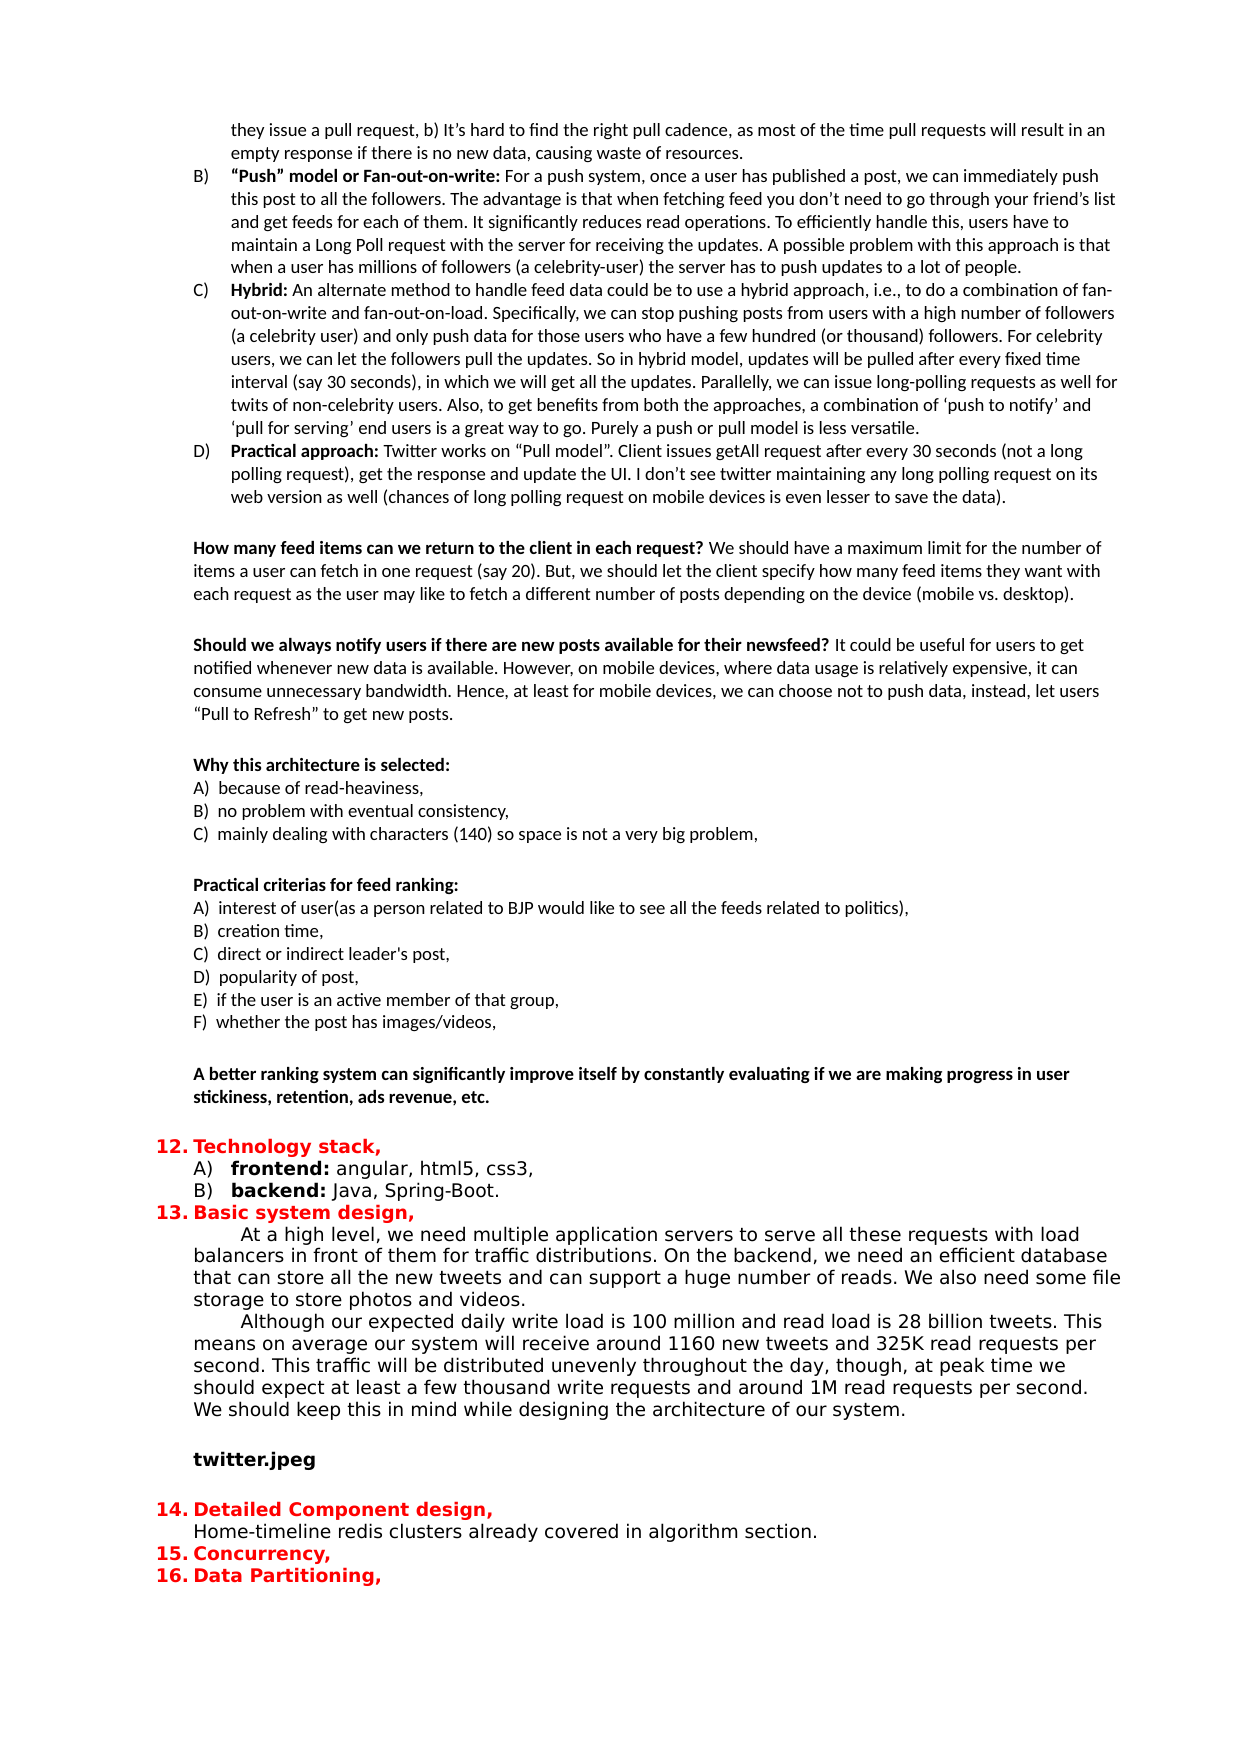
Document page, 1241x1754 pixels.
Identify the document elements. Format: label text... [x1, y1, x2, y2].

list C) mainly dealing with characters (140) so space is not a very big problem, [156, 822, 1122, 845]
list Concurrency, [156, 1543, 1122, 1564]
list Should we always notify users if there are new posts available for their newsfeed? It could be useful for users to get notified whenever new data is available. However, on mobile devices, where data usage is relatively expensive, it can consume unnecessary bandwidth. Hence, at least for mobile devices, we can choose not to push data, instead, let users “Pull to Refresh” to get new posts. [156, 633, 1122, 725]
list How many feed items can we return to the client in each request? We should have a maximum limit for the number of items a user can fetch in one request (say 20). But, we should let the client specify how many feed items they want with each request as the user may like to fetch a different number of posts depending on the device (mobile vs. desktop). [156, 536, 1122, 605]
list F) whether the post has images/videos, [156, 1011, 1122, 1033]
list A better ranking system can significantly improve itself by constantly evaluating if we are making progress in user stickiness, retention, ads revenue, etc. [156, 1062, 1122, 1108]
list C) direct or indirect leader's post, [156, 942, 1122, 965]
list Technology stack, [156, 1136, 1122, 1158]
list Although our expected daily write load is 100 million and read load is 28 billion tweets. This means on average our system will receive around 1160 new tweets and 325K read requests per second. This traffic will be distributed unevenly throughout the day, though, at peak time we should expect at least a few thousand write requests and around 1M read requests per second. We should keep this in mind while designing the architecture of our system. [156, 1311, 1122, 1420]
list E) if the user is an active member of that group, [156, 988, 1122, 1011]
list Hybrid: An alternate method to handle feed data could be to use a hybrid approach, i.e., to do a combination of fan-out-on-write and fan-out-on-load. Specifically, we can stop pushing posts from users with a high number of followers (a celebrity user) and only push data for those users who have a few hundred (or thousand) followers. For celebrity users, we can let the followers pull the updates. So in hybrid model, updates will be pulled after every fixed time interval (say 30 seconds), in which we will get all the updates. Parallelly, we can issue long-polling requests as well for twits of non-celebrity users. Also, to get benefits from both the approaches, a combination of ‘push to notify’ and ‘pull for serving’ end users is a great way to go. Purely a push or pull model is less versatile. [193, 278, 1122, 439]
list Data Partitioning, [156, 1564, 1122, 1586]
list Practical approach: Twitter works on “Pull model”. Client issues getAll request after every 30 seconds (not a long polling request), get the response and update the UI. I don’t see twitter maintaining any long polling request on its web version as well (chances of long polling request on mobile devices is even lesser to save the data). [193, 439, 1122, 508]
list Practical criterias for feed ranking: [156, 873, 1122, 896]
list A) interest of user(as a person related to BJP would like to see all the feeds related to politics), [156, 896, 1122, 919]
list Detailed Component design, [156, 1499, 1122, 1521]
list D) popularity of post, [156, 965, 1122, 988]
list Basic system design, [156, 1202, 1122, 1223]
list B) no problem with eventual consistency, [156, 799, 1122, 822]
list twitter.jpeg [156, 1449, 1122, 1471]
list A) because of read-heaviness, [156, 776, 1122, 799]
list Why this architecture is selected: [156, 753, 1122, 776]
list “Push” model or Fan-out-on-write: For a push system, once a user has published a post, we can immediately push this post to all the followers. The advantage is that when fetching feed you don’t need to go through your friend’s list and get feeds for each of them. It significantly reduces read operations. To efficiently handle this, users have to maintain a Long Poll request with the server for receiving the updates. A possible problem with this approach is that when a user has millions of followers (a celebrity-user) the server has to push updates to a lot of people. [193, 164, 1122, 278]
list At a high level, we need multiple application servers to serve all these requests with load balancers in front of them for traffic distributions. On the backend, we need an efficient database that can store all the new tweets and can support a huge number of reads. We also need some file storage to store photos and videos. [156, 1223, 1122, 1311]
list frontend: angular, html5, css3, [193, 1158, 1122, 1180]
list Home-timeline redis clusters already covered in algorithm section. [156, 1521, 1122, 1543]
list backend: Java, Spring-Boot. [193, 1180, 1122, 1202]
list they issue a pull request, b) It’s hard to find the right pull cadence, as most of the time pull requests will result in an empty response if there is no new data, causing waste of resources. [193, 118, 1122, 164]
list B) creation time, [156, 919, 1122, 942]
